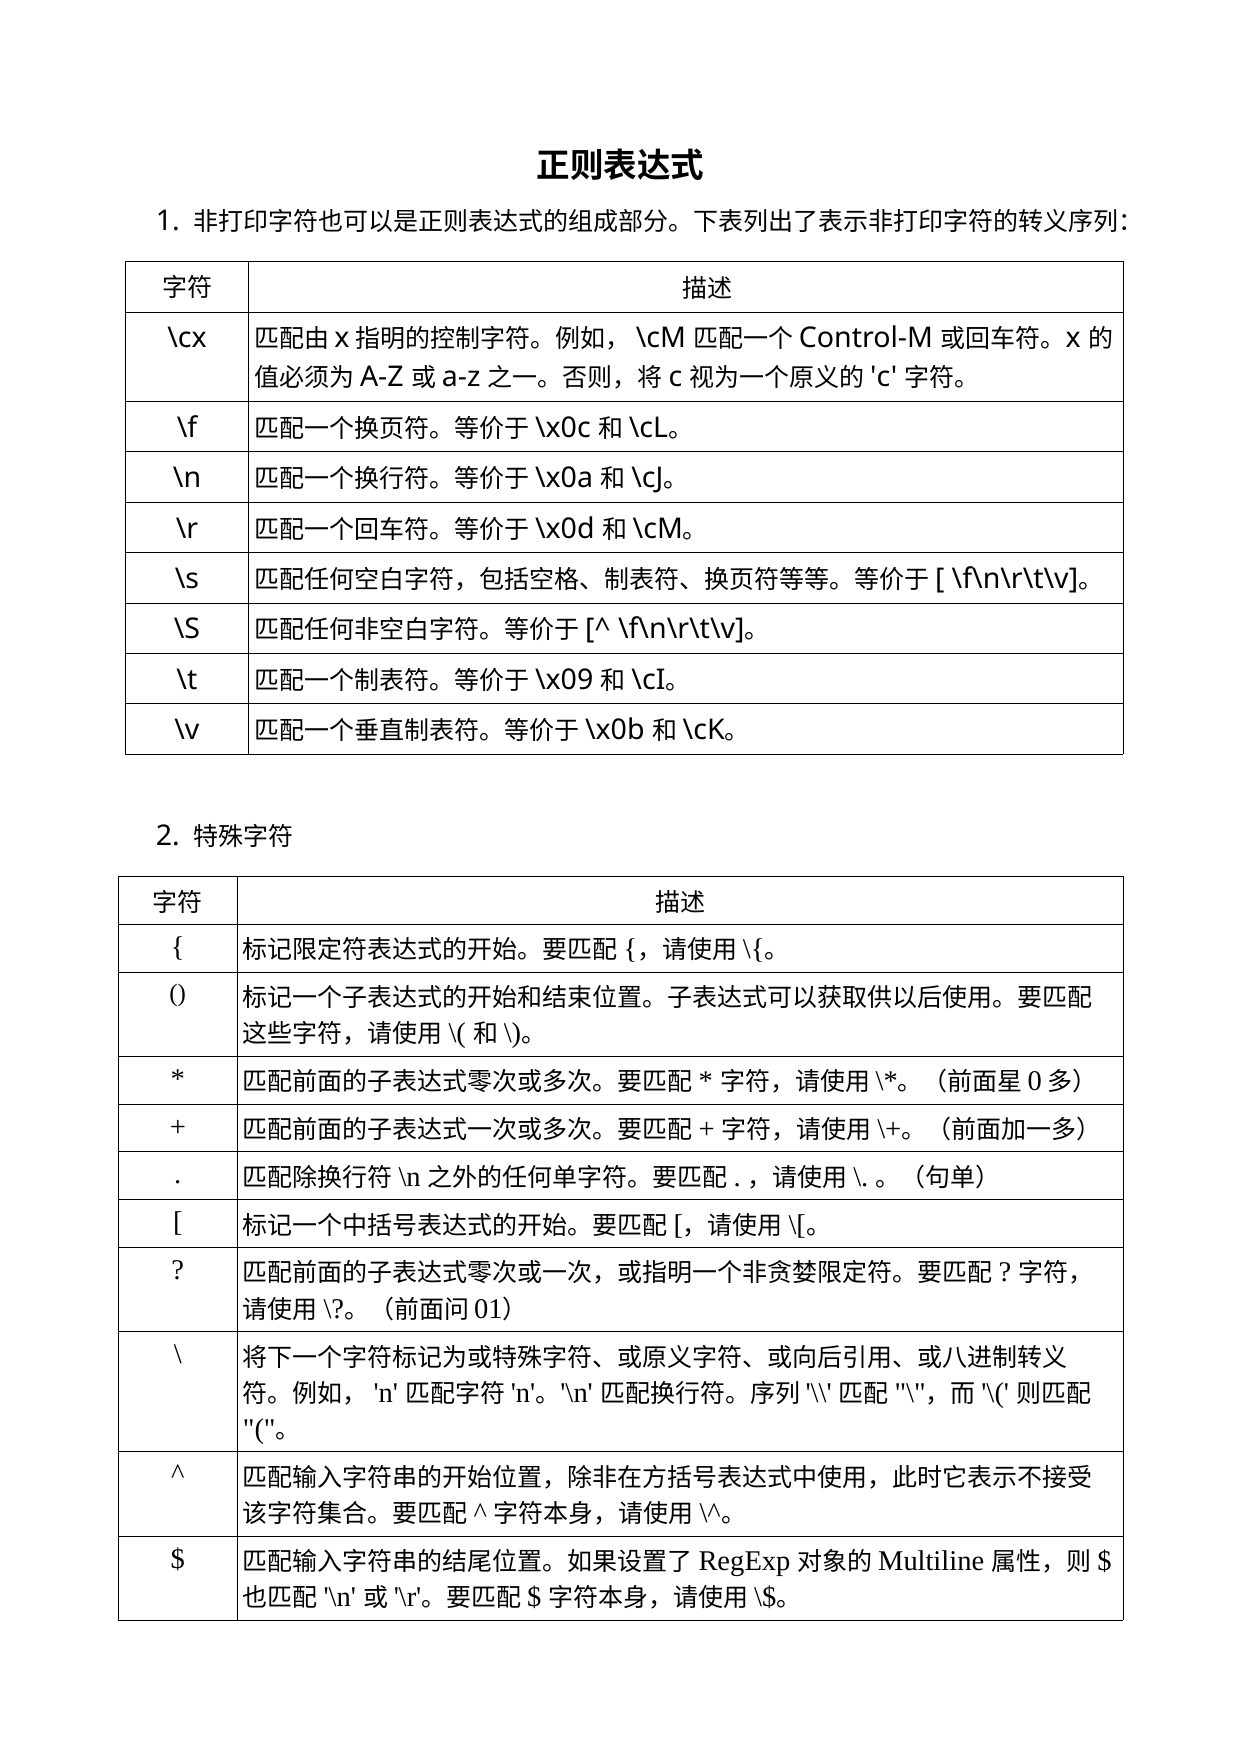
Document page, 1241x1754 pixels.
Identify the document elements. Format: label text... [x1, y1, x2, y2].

subtitle 正则表达式 [118, 139, 1122, 187]
table_cell () [119, 973, 237, 1056]
table_cell 匹配一个制表符。等价于 \x09 和 \cI。 [249, 654, 1123, 703]
table_cell * [119, 1057, 237, 1104]
table_cell \r [126, 503, 248, 552]
table_cell 匹配一个换页符。等价于 \x0c 和 \cL。 [249, 402, 1123, 451]
table_cell 匹配输入字符串的开始位置，除非在方括号表达式中使用，此时它表示不接受该字符集合。要匹配 ^ 字符本身，请使用 \^。 [238, 1452, 1123, 1536]
table_cell 匹配一个垂直制表符。等价于 \x0b 和 \cK。 [249, 704, 1123, 754]
table_header 字符 [126, 262, 248, 312]
table_cell \S [126, 604, 248, 653]
table_cell 匹配任何空白字符，包括空格、制表符、换页符等等。等价于 [ \f\n\r\t\v]。 [249, 553, 1123, 602]
table_cell ^ [119, 1452, 237, 1536]
table_cell \ [119, 1332, 237, 1451]
table_cell 将下一个字符标记为或特殊字符、或原义字符、或向后引用、或八进制转义符。例如， 'n' 匹配字符 'n'。'\n' 匹配换行符。序列 '\\' 匹配 "\"，而 '\(' 则匹配 "("。 [238, 1332, 1123, 1451]
table_cell \t [126, 654, 248, 703]
table_cell 匹配前面的子表达式一次或多次。要匹配 + 字符，请使用 \+。（前面加一多） [238, 1105, 1123, 1151]
table_cell \v [126, 704, 248, 754]
table_header 描述 [238, 877, 1123, 924]
table_cell 标记一个中括号表达式的开始。要匹配 [，请使用 \[。 [238, 1200, 1123, 1247]
table_cell [ [119, 1200, 237, 1247]
table_cell 匹配前面的子表达式零次或多次。要匹配 * 字符，请使用 \*。（前面星0多） [238, 1057, 1123, 1104]
list 非打印字符也可以是正则表达式的组成部分。下表列出了表示非打印字符的转义序列： [156, 200, 1122, 239]
table_cell \n [126, 452, 248, 502]
table_cell 匹配输入字符串的结尾位置。如果设置了 RegExp 对象的 Multiline 属性，则 $ 也匹配 '\n' 或 '\r'。要匹配 $ 字符本身，请使用 \$。 [238, 1537, 1123, 1619]
table_cell ? [119, 1248, 237, 1331]
table_cell 标记一个子表达式的开始和结束位置。子表达式可以获取供以后使用。要匹配这些字符，请使用 \( 和 \)。 [238, 973, 1123, 1056]
table_cell 匹配除换行符 \n 之外的任何单字符。要匹配 . ，请使用 \. 。（句单） [238, 1152, 1123, 1199]
table_cell { [119, 925, 237, 972]
table_cell 匹配前面的子表达式零次或一次，或指明一个非贪婪限定符。要匹配 ? 字符，请使用 \?。（前面问01） [238, 1248, 1123, 1331]
table_cell \f [126, 402, 248, 451]
table_header 描述 [249, 262, 1123, 312]
table_cell \cx [126, 313, 248, 401]
table_cell 匹配任何非空白字符。等价于 [^ \f\n\r\t\v]。 [249, 604, 1123, 653]
table_header 字符 [119, 877, 237, 924]
list 特殊字符 [156, 815, 1122, 854]
table_cell 匹配由x指明的控制字符。例如， \cM 匹配一个 Control-M 或回车符。x 的值必须为 A-Z 或 a-z 之一。否则，将 c 视为一个原义的 'c' 字符。 [249, 313, 1123, 401]
table_cell $ [119, 1537, 237, 1619]
table_cell + [119, 1105, 237, 1151]
table_cell 匹配一个换行符。等价于 \x0a 和 \cJ。 [249, 452, 1123, 502]
table_cell 匹配一个回车符。等价于 \x0d 和 \cM。 [249, 503, 1123, 552]
table_cell 标记限定符表达式的开始。要匹配 {，请使用 \{。 [238, 925, 1123, 972]
table_cell . [119, 1152, 237, 1199]
table_cell \s [126, 553, 248, 602]
